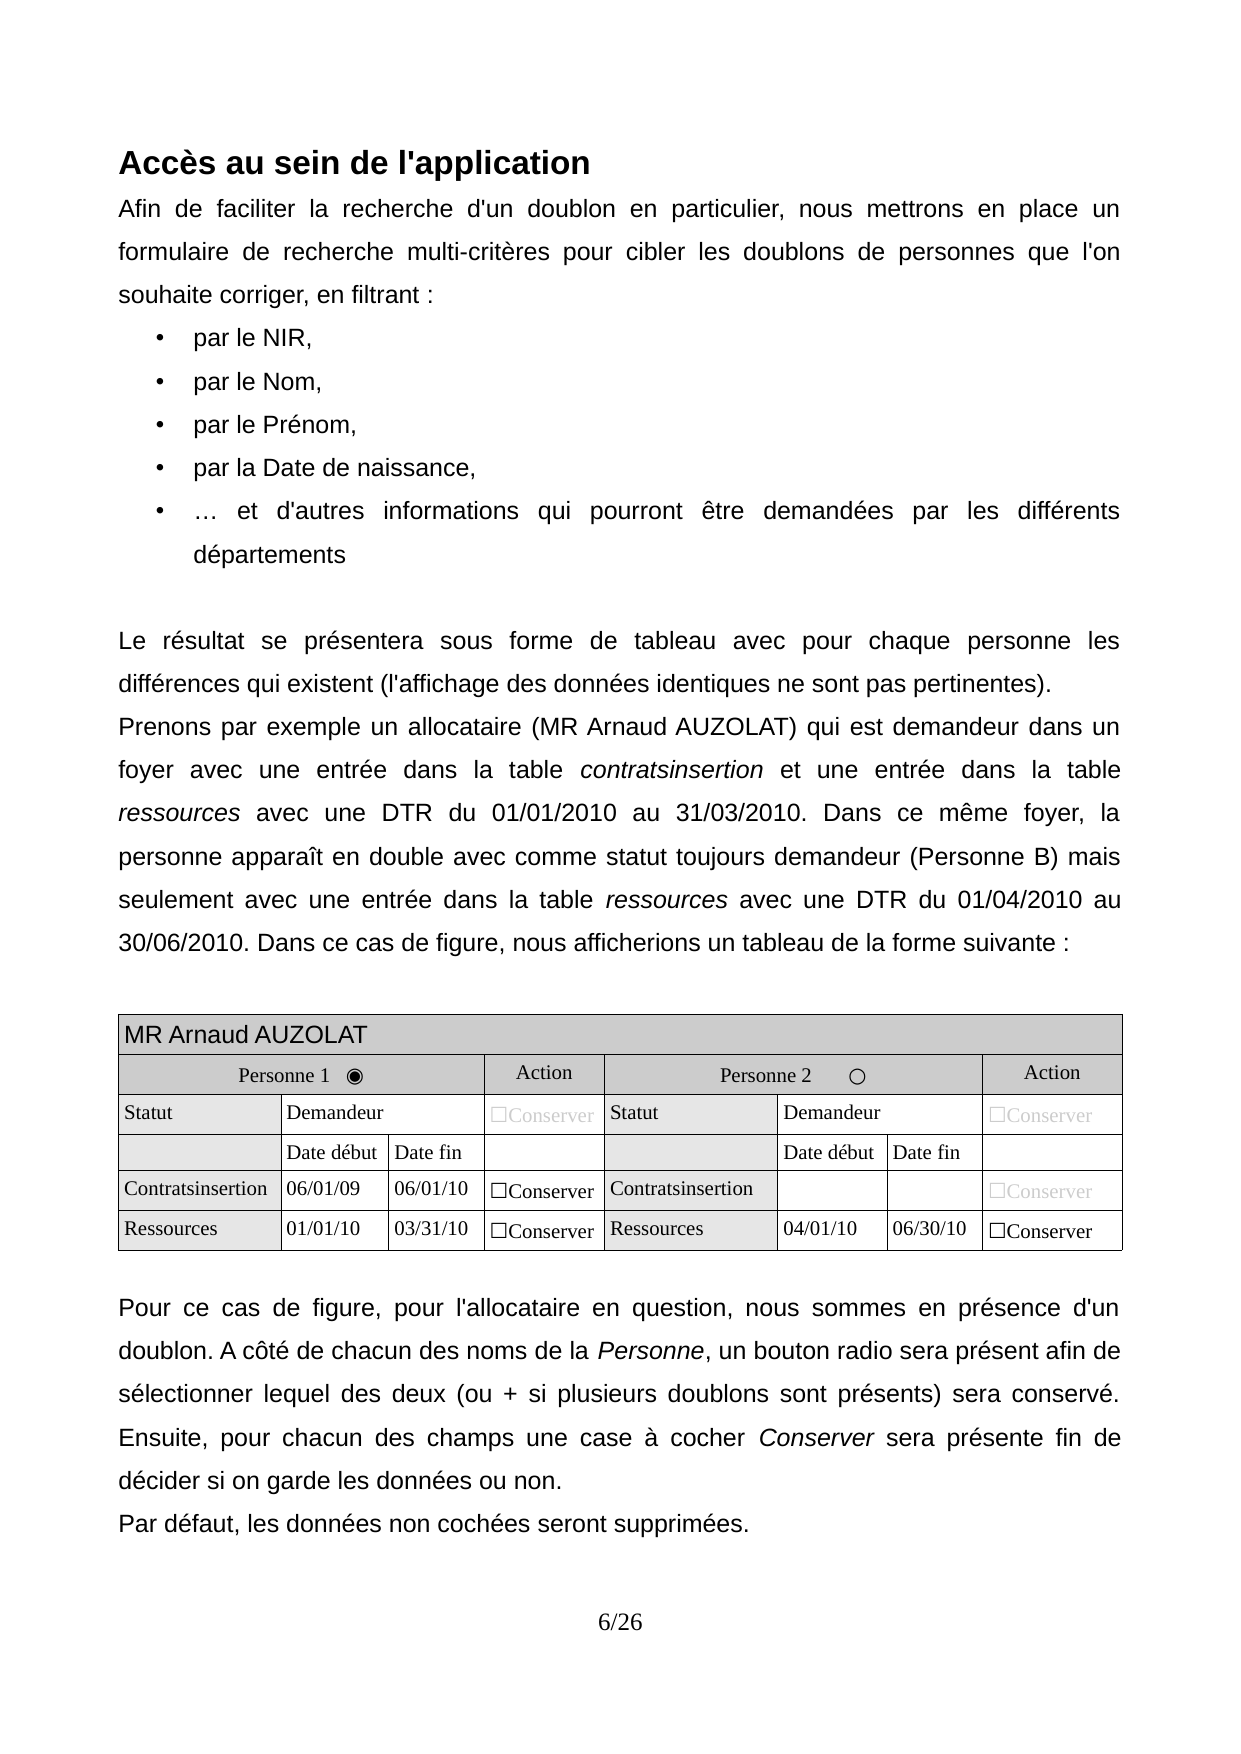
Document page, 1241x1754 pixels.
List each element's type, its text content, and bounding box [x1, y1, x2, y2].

table_cell Date fin [888, 1135, 982, 1170]
table_cell Contratsinsertion [605, 1171, 777, 1210]
text Afin de faciliter la recherche d'un doublon en particulier, nous mettrons en place un formulaire de recherche multi-critères pour cibler les doublons de personnes que l'on souhaite corriger, en filtrant : [118, 194, 1122, 309]
table_header MR Arnaud AUZOLAT [119, 1015, 1122, 1054]
table_cell Date fin [389, 1135, 484, 1170]
table_cell 30/06/10 [888, 1211, 982, 1250]
table_cell [778, 1171, 887, 1210]
table_cell Personne 1 ◉ [119, 1055, 484, 1094]
table_cell 01/06/10 [389, 1171, 484, 1210]
table_cell ☐Conserver [983, 1211, 1122, 1250]
table_cell Ressources [119, 1211, 281, 1250]
subtitle Accès au sein de l'application [118, 143, 1122, 182]
table_cell Action [485, 1055, 604, 1094]
table_cell Contratsinsertion [119, 1171, 281, 1210]
table_cell ☐Conserver [485, 1171, 604, 1210]
table_cell ☐Conserver [485, 1211, 604, 1250]
table_cell Date début [282, 1135, 388, 1170]
table_cell Action [983, 1055, 1122, 1094]
list par le Nom, [156, 367, 1122, 396]
text Prenons par exemple un allocataire (MR Arnaud AUZOLAT) qui est demandeur dans un foyer avec une entrée dans la table contratsinsertion et une entrée dans la table ressources avec une DTR du 01/01/2010 au 31/03/2010. Dans ce même foyer, la personne apparaît en double avec comme statut toujours demandeur (Personne B) mais seulement avec une entrée dans la table ressources avec une DTR du 01/04/2010 au 30/06/2010. Dans ce cas de figure, nous afficherions un tableau de la forme suivante : [118, 712, 1122, 956]
table_cell Ressources [605, 1211, 777, 1250]
table_cell Statut [605, 1095, 777, 1134]
table_cell Statut [119, 1095, 281, 1134]
table_cell Date début [778, 1135, 887, 1170]
list par le Prénom, [156, 410, 1122, 439]
table_cell 31/03/10 [389, 1211, 484, 1250]
table_cell ☐Conserver [983, 1171, 1122, 1210]
list … et d'autres informations qui pourront être demandées par les différents départements [156, 496, 1122, 568]
text Pour ce cas de figure, pour l'allocataire en question, nous sommes en présence d'un doublon. A côté de chacun des noms de la Personne, un bouton radio sera présent afin de sélectionner lequel des deux (ou + si plusieurs doublons sont présents) sera conservé. Ensuite, pour chacun des champs une case à cocher Conserver sera présente fin de décider si on garde les données ou non. [118, 1293, 1122, 1494]
text Le résultat se présentera sous forme de tableau avec pour chaque personne les différences qui existent (l'affichage des données identiques ne sont pas pertinentes). [118, 626, 1122, 698]
table_cell [605, 1135, 777, 1170]
table_cell 01/06/09 [282, 1171, 388, 1210]
table_cell Demandeur [778, 1095, 982, 1134]
list par la Date de naissance, [156, 453, 1122, 482]
table_cell Personne 2 ○ [605, 1055, 982, 1094]
table_cell 01/04/10 [778, 1211, 887, 1250]
table_cell [485, 1135, 604, 1170]
list par le NIR, [156, 323, 1122, 352]
table_cell [119, 1135, 281, 1170]
table_cell 01/01/10 [282, 1211, 388, 1250]
table_cell [983, 1135, 1122, 1170]
table_cell [888, 1171, 982, 1210]
table_cell ☐Conserver [485, 1095, 604, 1134]
text Par défaut, les données non cochées seront supprimées. [118, 1509, 1122, 1537]
table_cell ☐Conserver [983, 1095, 1122, 1134]
table_cell Demandeur [282, 1095, 484, 1134]
